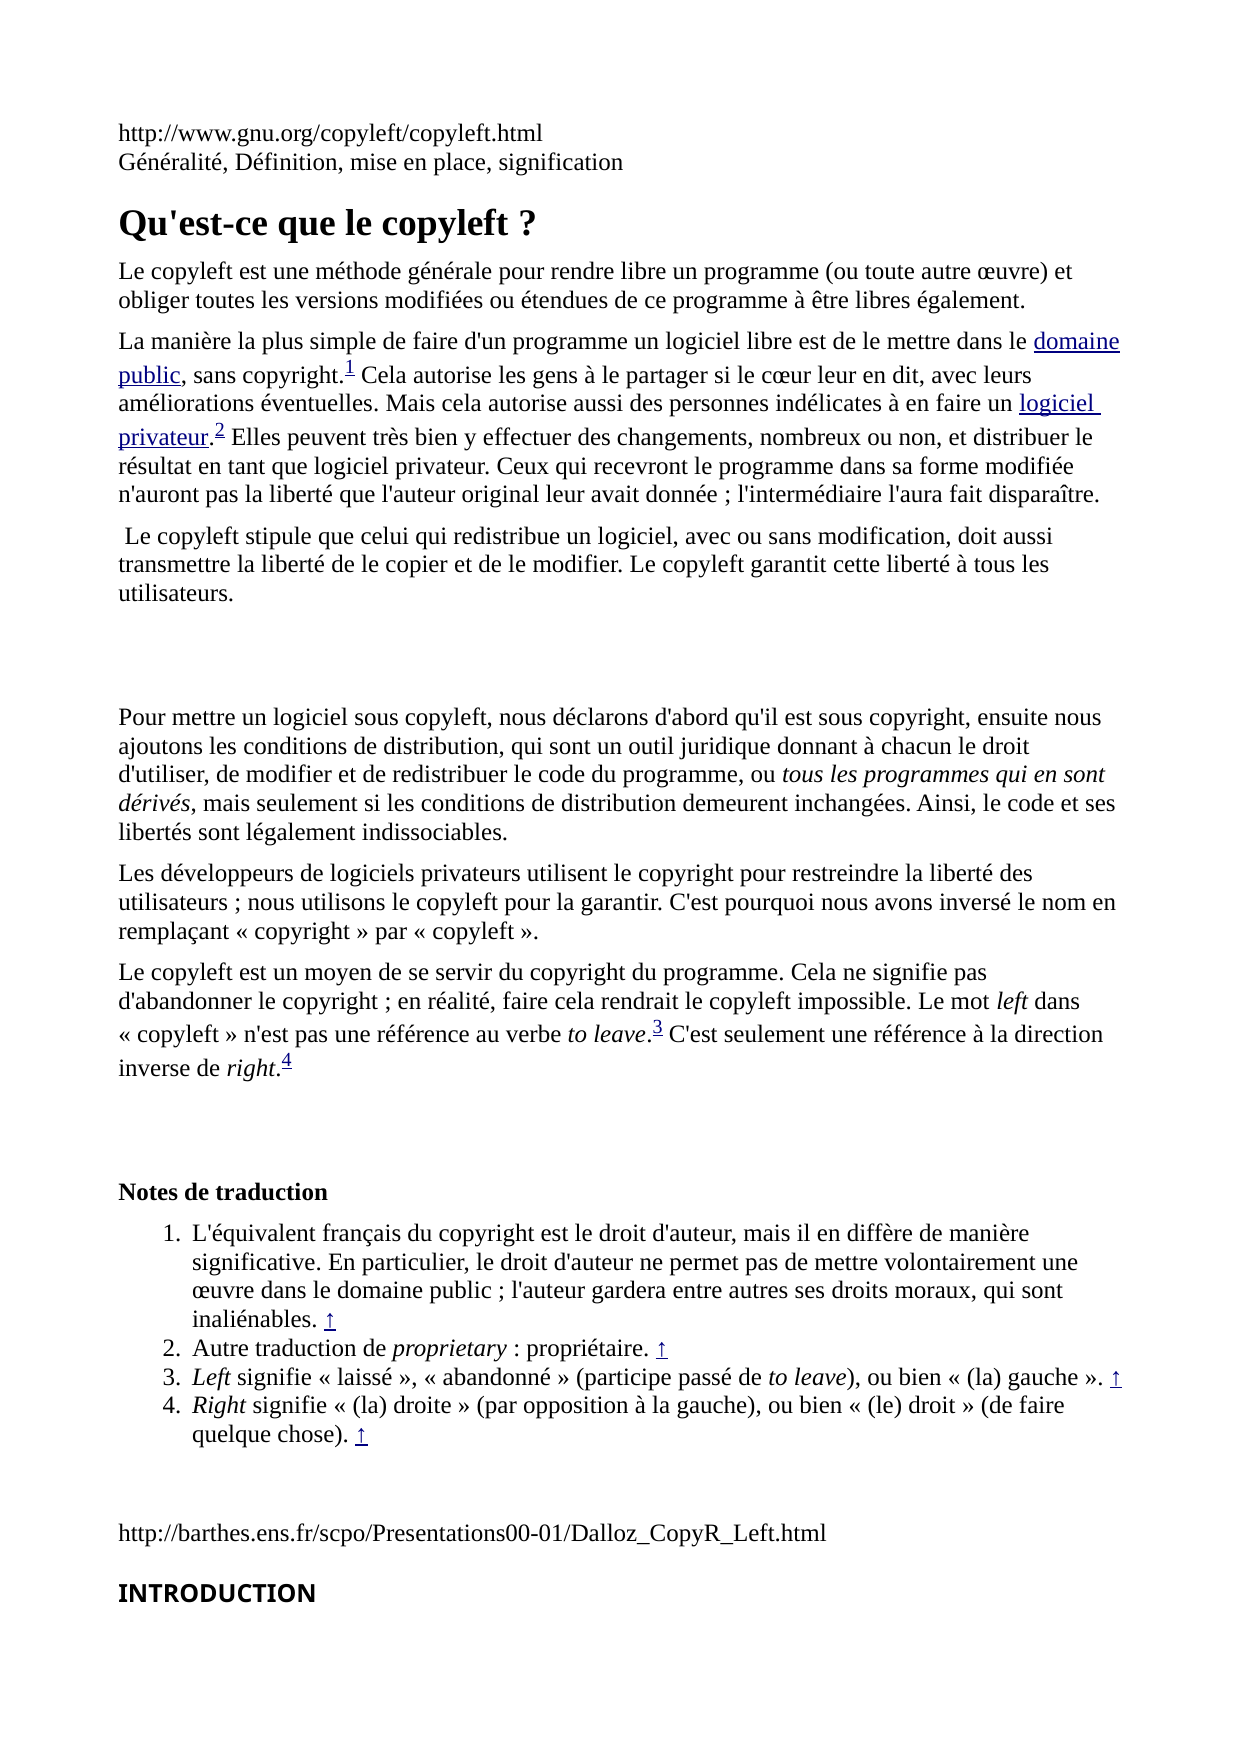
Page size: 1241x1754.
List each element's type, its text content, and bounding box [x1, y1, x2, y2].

text Pour mettre un logiciel sous copyleft, nous déclarons d'abord qu'il est sous copyright, ensuite nous ajoutons les conditions de distribution, qui sont un outil juridique donnant à chacun le droit d'utiliser, de modifier et de redistribuer le code du programme, ou tous les programmes qui en sont dérivés, mais seulement si les conditions de distribution demeurent inchangées. Ainsi, le code et ses libertés sont légalement indissociables. [118, 702, 1122, 846]
subtitle http://www.gnu.org/copyleft/copyleft.html [118, 118, 1122, 147]
list L'équivalent français du copyright est le droit d'auteur, mais il en diffère de manière significative. En particulier, le droit d'auteur ne permet pas de mettre volontairement une œuvre dans le domaine public ; l'auteur gardera entre autres ses droits moraux, qui sont inaliénables. ↑ [162, 1218, 1122, 1333]
list Left signifie « laissé », « abandonné » (participe passé de to leave), ou bien « (la) gauche ». ↑ [162, 1362, 1122, 1390]
text Le copyleft est une méthode générale pour rendre libre un programme (ou toute autre œuvre) et obliger toutes les versions modifiées ou étendues de ce programme à être libres également. [118, 256, 1122, 314]
list Autre traduction de proprietary : propriétaire. ↑ [162, 1333, 1122, 1362]
text La manière la plus simple de faire d'un programme un logiciel libre est de le mettre dans le domaine public, sans copyright.1 Cela autorise les gens à le partager si le cœur leur en dit, avec leurs améliorations éventuelles. Mais cela autorise aussi des personnes indélicates à en faire un logiciel privateur.2 Elles peuvent très bien y effectuer des changements, nombreux ou non, et distribuer le résultat en tant que logiciel privateur. Ceux qui recevront le programme dans sa forme modifiée n'auront pas la liberté que l'auteur original leur avait donnée ; l'intermédiaire l'aura fait disparaître. [118, 326, 1122, 508]
table_header INTRODUCTION [118, 1575, 1198, 1609]
text http://barthes.ens.fr/scpo/Presentations00-01/Dalloz_CopyR_Left.html [118, 1518, 1122, 1547]
text Notes de traduction [118, 1177, 1122, 1205]
text Le copyleft stipule que celui qui redistribue un logiciel, avec ou sans modification, doit aussi transmettre la liberté de le copier et de le modifier. Le copyleft garantit cette liberté à tous les utilisateurs. [118, 521, 1122, 607]
text Le copyleft est un moyen de se servir du copyright du programme. Cela ne signifie pas d'abandonner le copyright ; en réalité, faire cela rendrait le copyleft impossible. Le mot left dans « copyleft » n'est pas une référence au verbe to leave.3 C'est seulement une référence à la direction inverse de right.4 [118, 957, 1122, 1082]
subtitle Qu'est-ce que le copyleft ? [118, 201, 1122, 244]
list Right signifie « (la) droite » (par opposition à la gauche), ou bien « (le) droit » (de faire quelque chose). ↑ [162, 1390, 1122, 1448]
subtitle Généralité, Définition, mise en place, signification [118, 147, 1122, 176]
text Les développeurs de logiciels privateurs utilisent le copyright pour restreindre la liberté des utilisateurs ; nous utilisons le copyleft pour la garantir. C'est pourquoi nous avons inversé le nom en remplaçant « copyright » par « copyleft ». [118, 858, 1122, 944]
